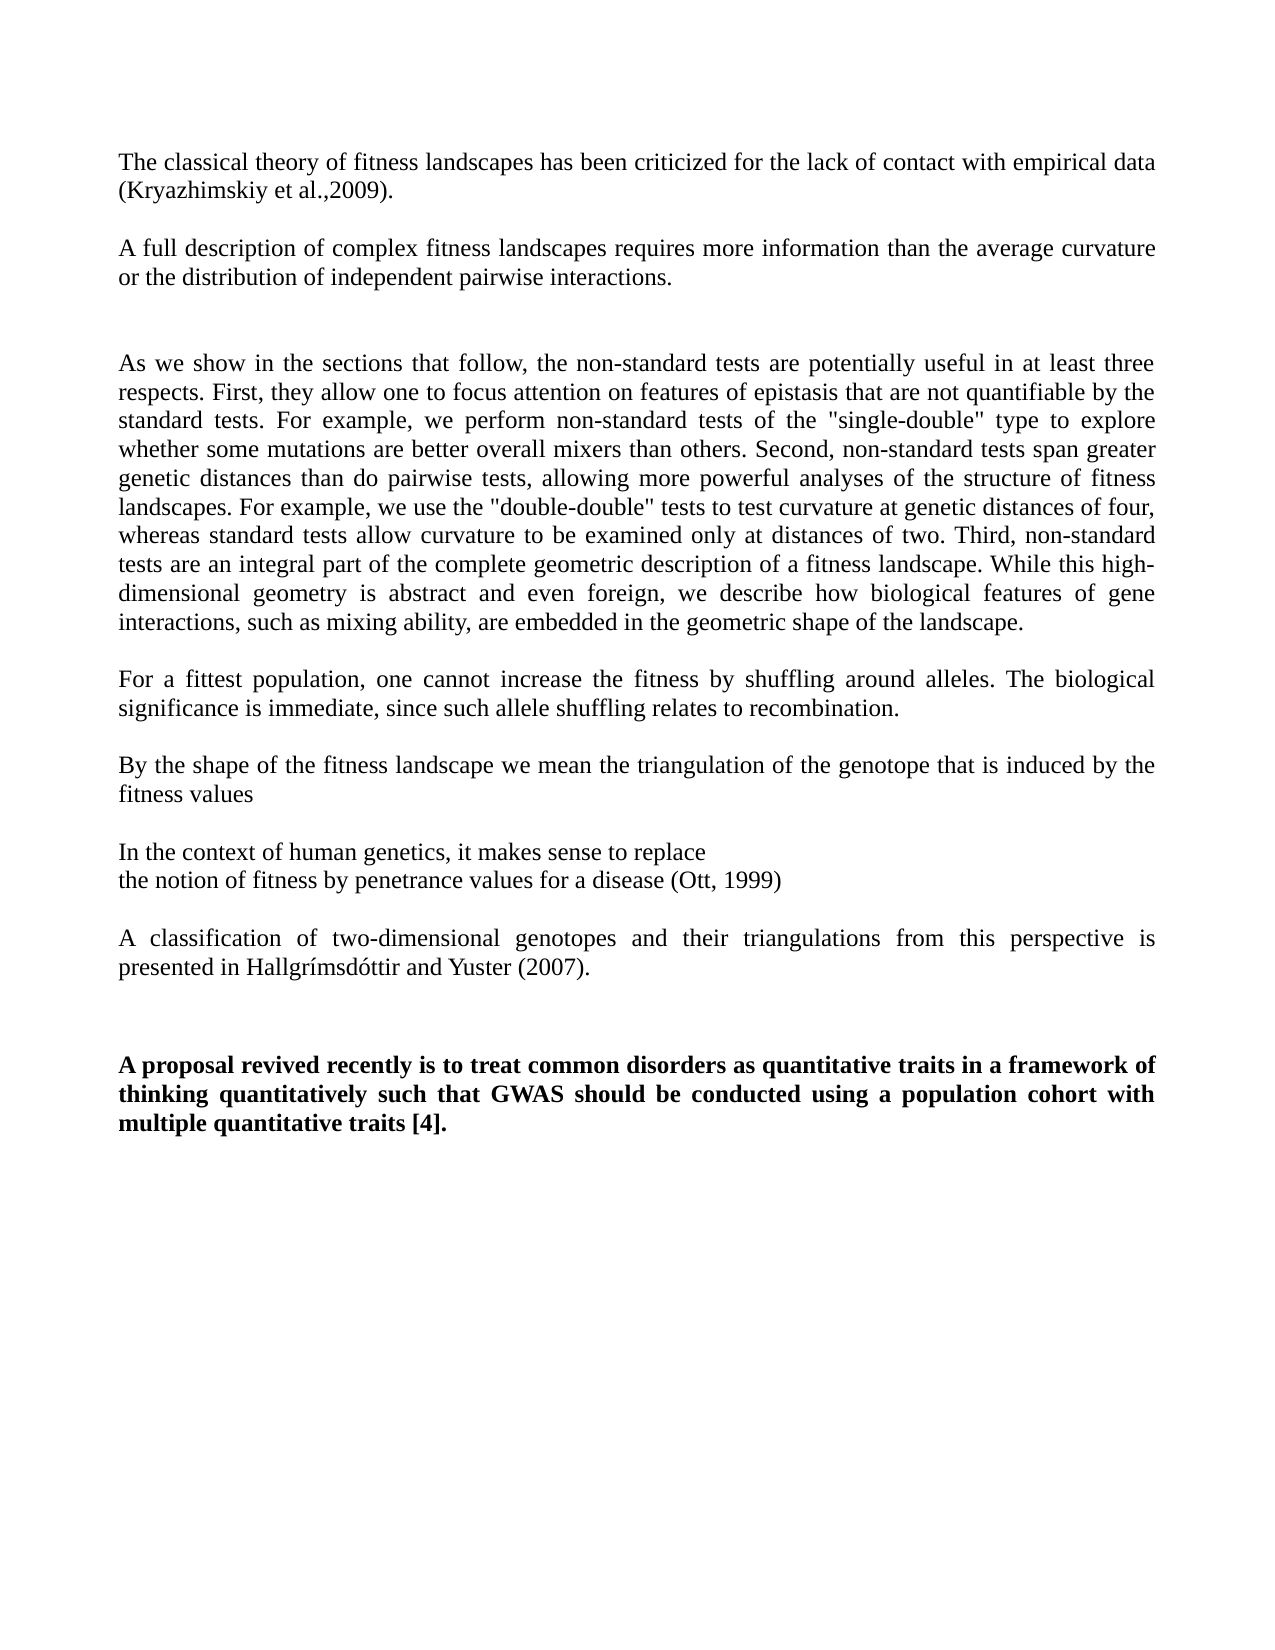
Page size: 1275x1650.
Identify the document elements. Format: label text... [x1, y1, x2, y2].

text As we show in the sections that follow, the non-standard tests are potentially useful in at least three respects. First, they allow one to focus attention on features of epistasis that are not quantifiable by the standard tests. For example, we perform non-standard tests of the "single-double" type to explore whether some mutations are better overall mixers than others. Second, non-standard tests span greater genetic distances than do pairwise tests, allowing more powerful analyses of the structure of fitness landscapes. For example, we use the "double-double" tests to test curvature at genetic distances of four, whereas standard tests allow curvature to be examined only at distances of two. Third, non-standard tests are an integral part of the complete geometric description of a fitness landscape. While this high-dimensional geometry is abstract and even foreign, we describe how biological features of gene interactions, such as mixing ability, are embedded in the geometric shape of the landscape. [118, 348, 1157, 636]
text A proposal revived recently is to treat common disorders as quantitative traits in a framework of thinking quantitatively such that GWAS should be conducted using a population cohort with multiple quantitative traits [4]. [118, 1051, 1157, 1137]
text By the shape of the fitness landscape we mean the triangulation of the genotope that is induced by the fitness values [118, 751, 1157, 808]
text A full description of complex fitness landscapes requires more information than the average curvature or the distribution of independent pairwise interactions. [118, 233, 1157, 291]
text A classification of two-dimensional genotopes and their triangulations from this perspective is presented in Hallgrímsdóttir and Yuster (2007). [118, 923, 1157, 981]
text the notion of fitness by penetrance values for a disease (Ott, 1999) [118, 866, 1157, 894]
text The classical theory of fitness landscapes has been criticized for the lack of contact with empirical data (Kryazhimskiy et al.,2009). [118, 147, 1157, 204]
text For a fittest population, one cannot increase the fitness by shuffling around alleles. The biological significance is immediate, since such allele shuffling relates to recombination. [118, 664, 1157, 722]
text In the context of human genetics, it makes sense to replace [118, 837, 1157, 866]
